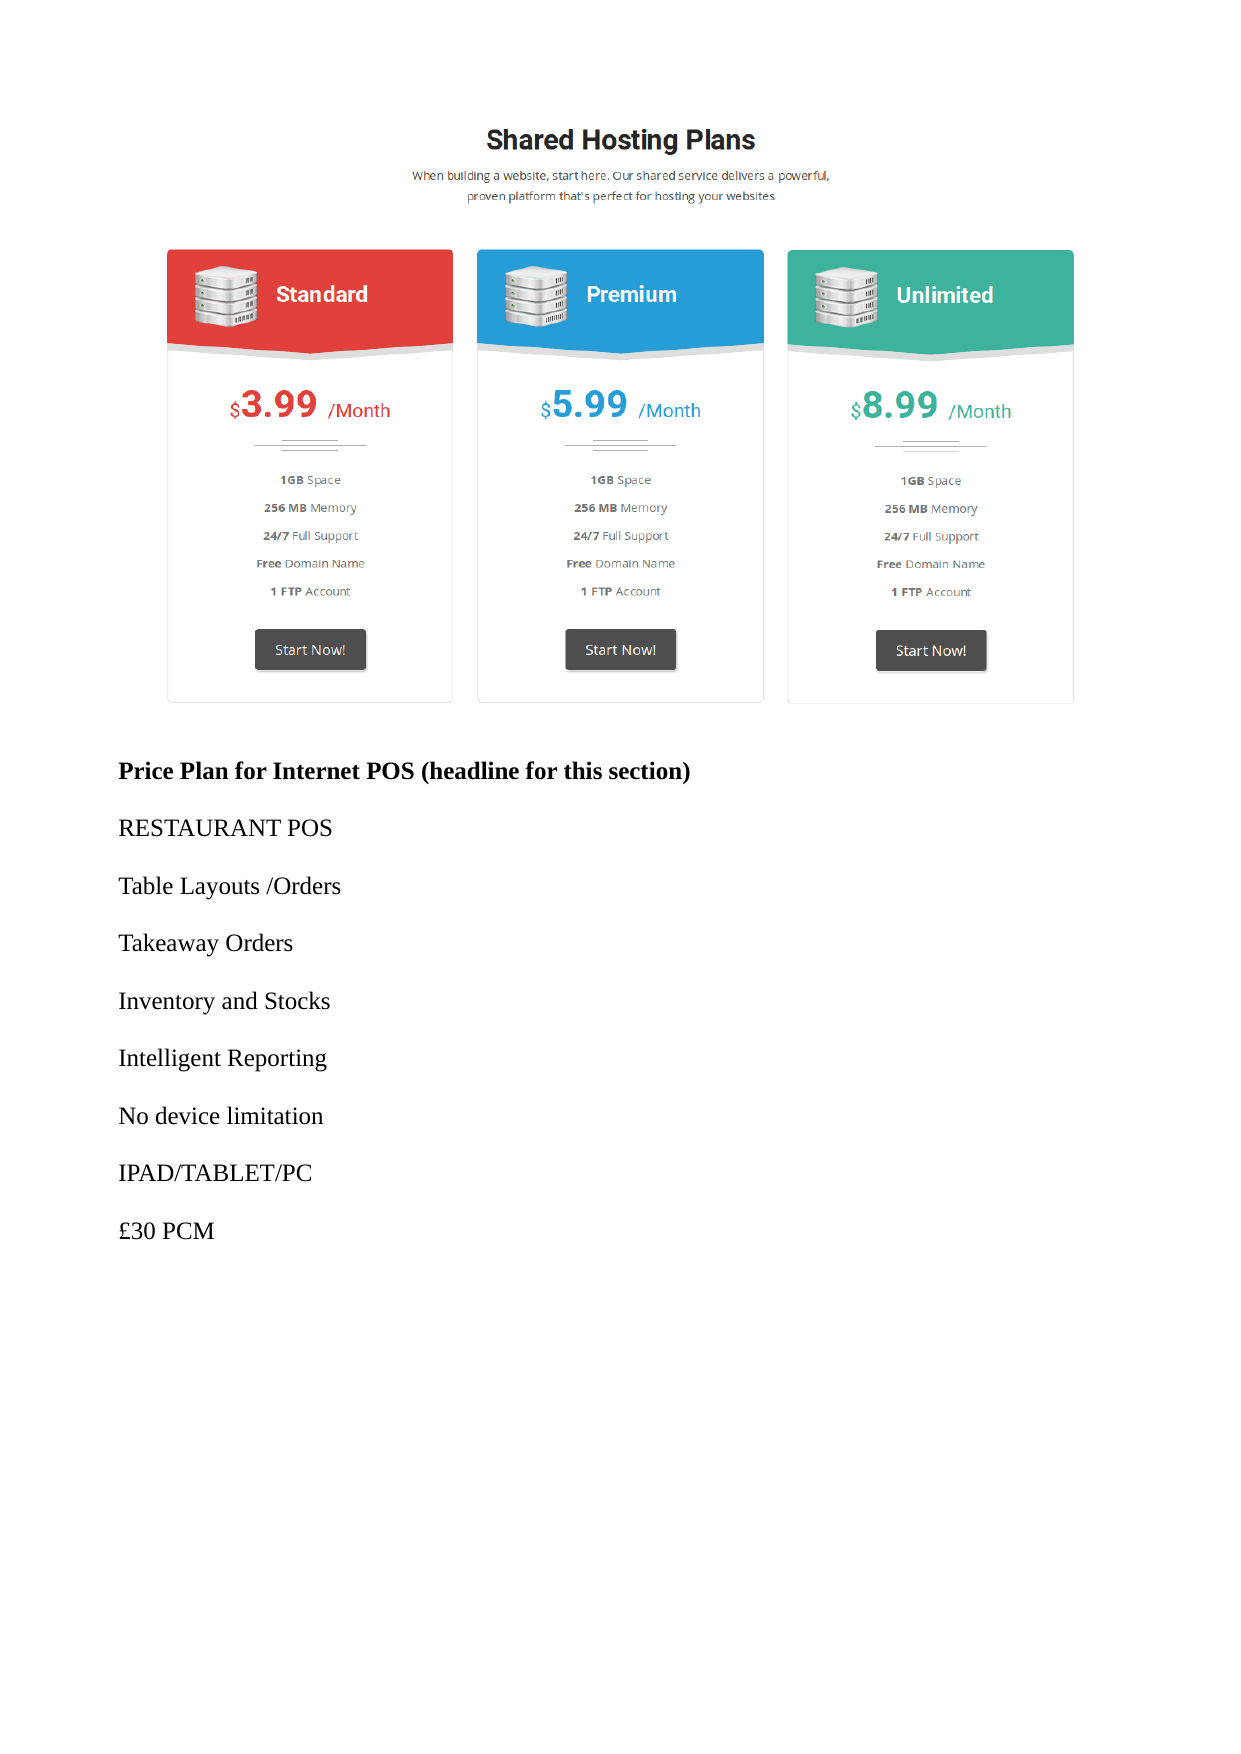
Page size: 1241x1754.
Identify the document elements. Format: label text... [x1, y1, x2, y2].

text Intelligent Reporting [118, 1043, 1122, 1072]
text Inventory and Stocks [118, 986, 1122, 1014]
text IPAD/TABLET/PC [118, 1158, 1122, 1187]
picture [118, 118, 1123, 727]
text No device limitation [118, 1101, 1122, 1129]
text Table Layouts /Orders [118, 871, 1122, 899]
text Takeaway Orders [118, 928, 1122, 957]
text RESTAURANT POS [118, 813, 1122, 842]
text £30 PCM [118, 1216, 1122, 1244]
text Price Plan for Internet POS (headline for this section) [118, 756, 1122, 784]
